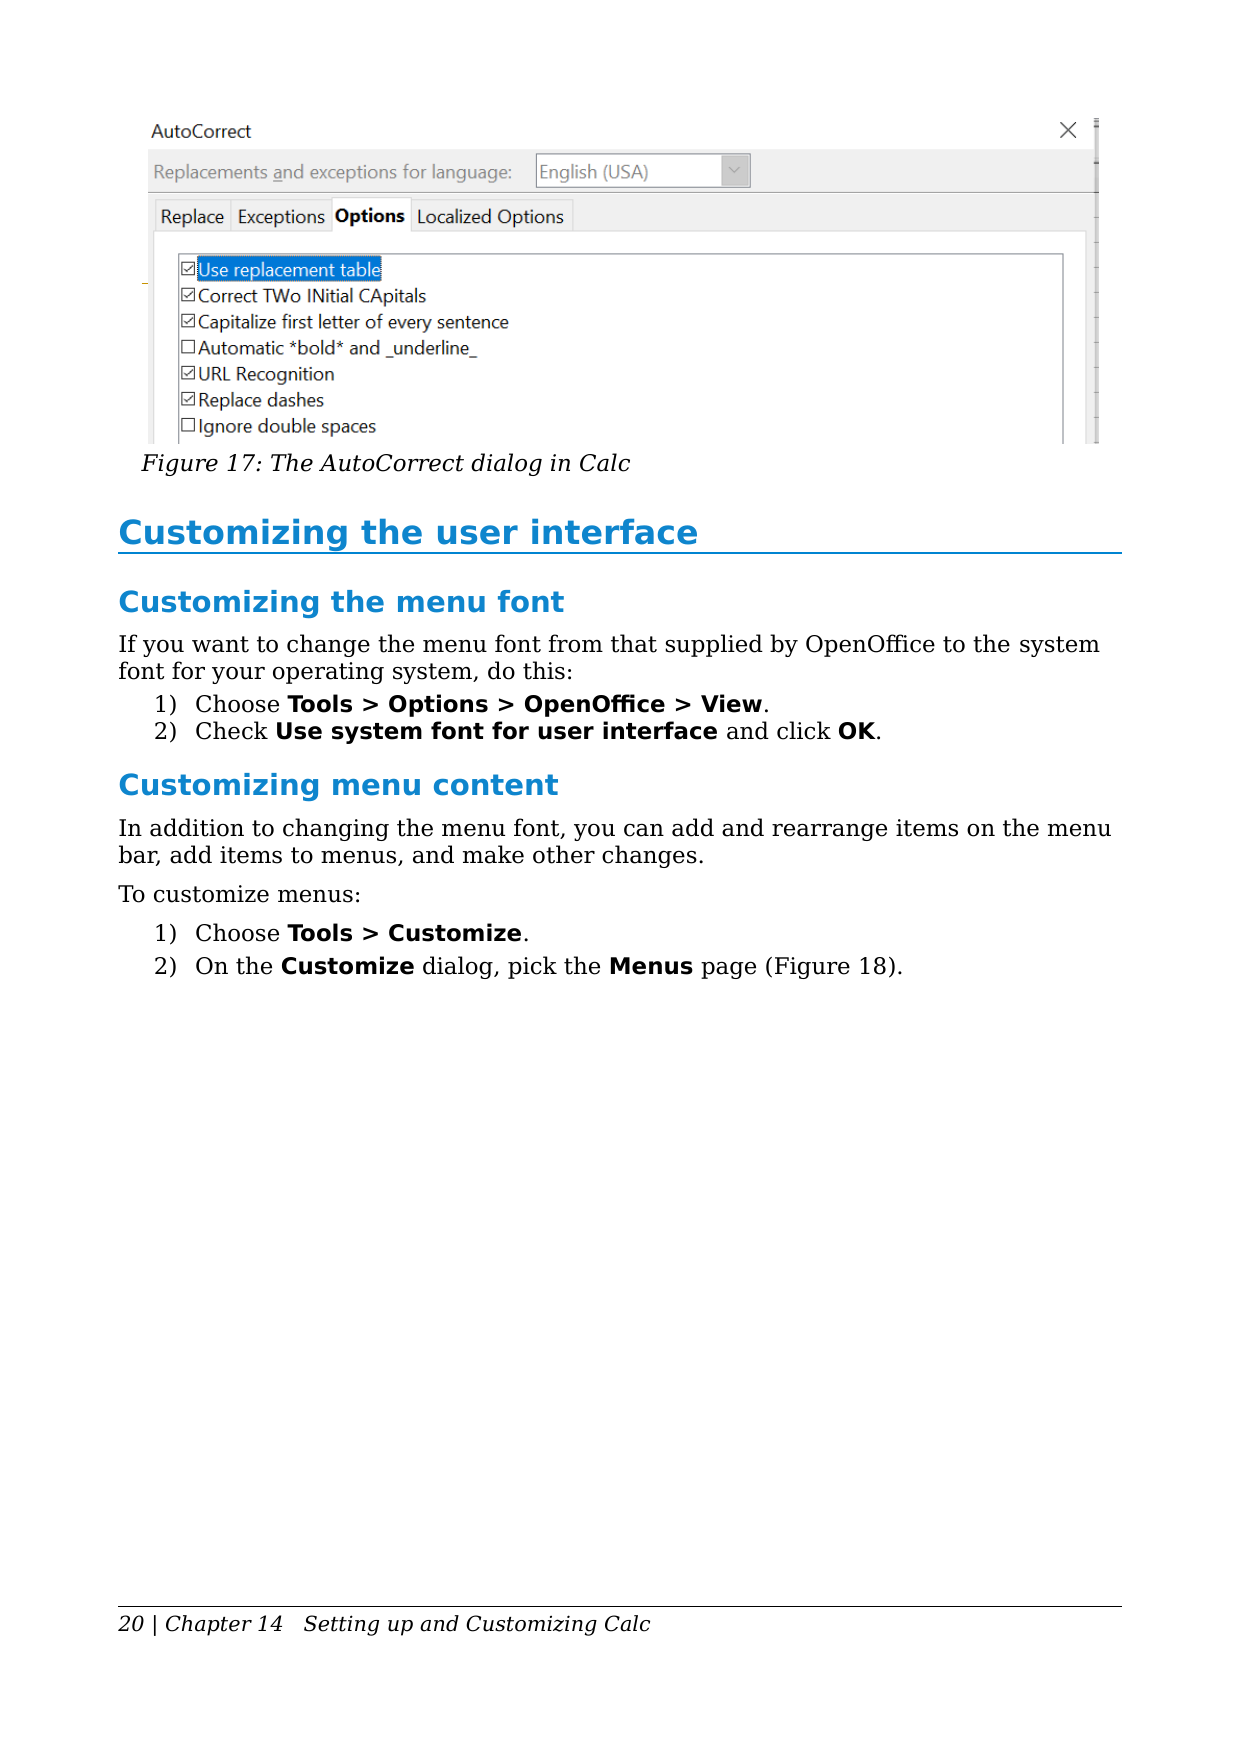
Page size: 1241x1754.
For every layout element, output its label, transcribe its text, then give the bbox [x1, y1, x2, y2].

list On the Customize dialog, pick the Menus page (Figure 18). [177, 953, 1122, 980]
list Choose Tools > Customize. [177, 920, 1122, 947]
subtitle Customizing the menu font [118, 585, 1122, 619]
list If you want to change the menu font from that supplied by OpenOffice to the system font for your operating system, do this: [118, 631, 1122, 685]
subtitle Customizing menu content [118, 769, 1122, 803]
list Check Use system font for user interface and click OK. [177, 718, 1122, 744]
list Choose Tools > Options > OpenOffice > View. [177, 691, 1122, 718]
text In addition to changing the menu font, you can add and rearrange items on the menu bar, add items to menus, and make other changes. [118, 815, 1122, 868]
text Figure 17: The AutoCorrect dialog in Calc [141, 451, 1099, 477]
subtitle Customizing the user interface [118, 513, 1122, 552]
picture [148, 118, 1099, 444]
text To customize menus: [118, 881, 1122, 908]
